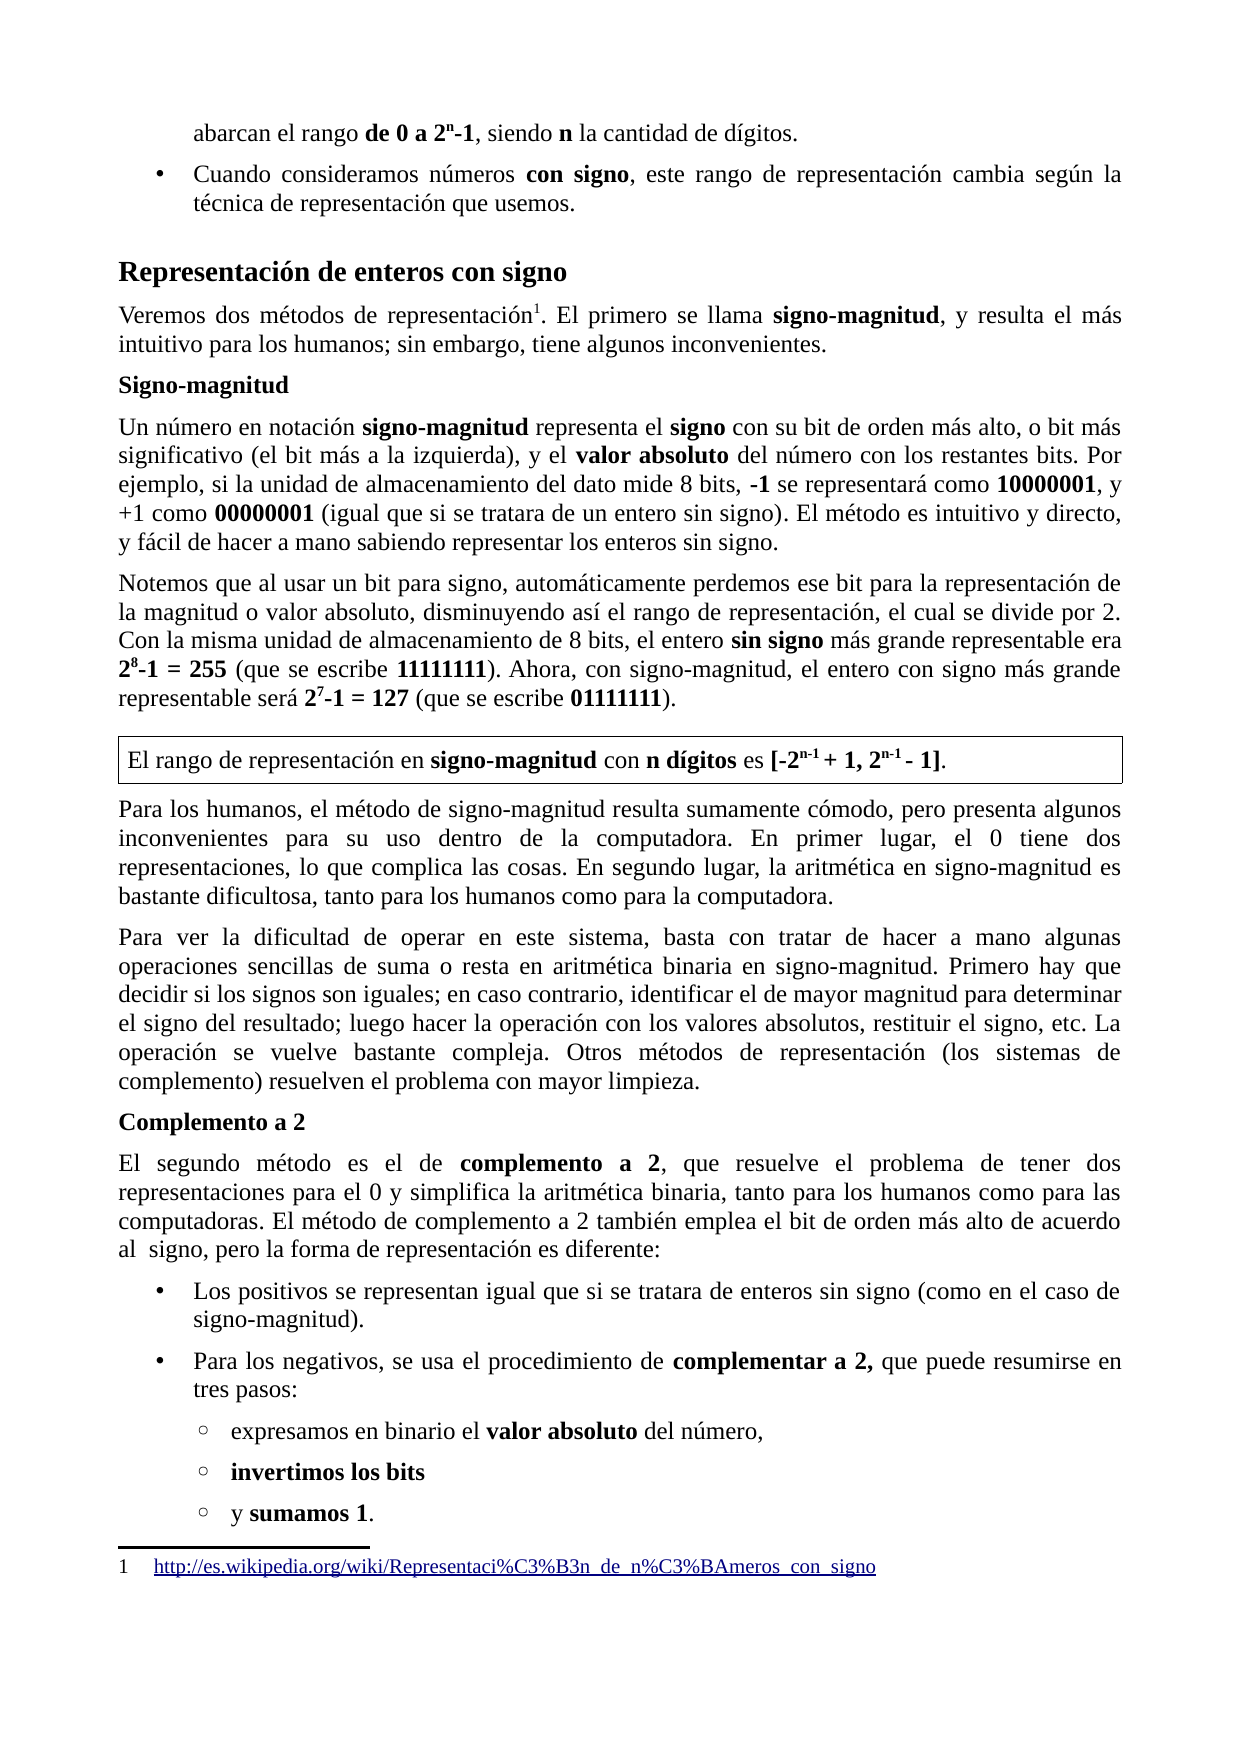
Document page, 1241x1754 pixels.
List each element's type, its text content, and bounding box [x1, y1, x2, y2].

list Para los negativos, se usa el procedimiento de complementar a 2, que puede resumirse en tres pasos: [156, 1346, 1122, 1403]
text Signo-magnitud [118, 370, 1122, 399]
text El segundo método es el de complemento a 2, que resuelve el problema de tener dos representaciones para el 0 y simplifica la aritmética binaria, tanto para los humanos como para las computadoras. El método de complemento a 2 también emplea el bit de orden más alto de acuerdo al signo, pero la forma de representación es diferente: [118, 1148, 1122, 1263]
text El rango de representación en signo-magnitud con n dígitos es [-2n-1 + 1, 2n-1 - 1]. [127, 745, 1113, 774]
list expresamos en binario el valor absoluto del número, [193, 1416, 1122, 1444]
text http://es.wikipedia.org/wiki/Representaci%C3%B3n_de_n%C3%BAmeros_con_signo [118, 1553, 1122, 1578]
text Un número en notación signo-magnitud representa el signo con su bit de orden más alto, o bit más significativo (el bit más a la izquierda), y el valor absoluto del número con los restantes bits. Por ejemplo, si la unidad de almacenamiento del dato mide 8 bits, -1 se representará como 10000001, y +1 como 00000001 (igual que si se tratara de un entero sin signo). El método es intuitivo y directo, y fácil de hacer a mano sabiendo representar los enteros sin signo. [118, 412, 1122, 555]
list Cuando consideramos números con signo, este rango de representación cambia según la técnica de representación que usemos. [156, 159, 1122, 217]
list y sumamos 1. [193, 1498, 1122, 1527]
text Para ver la dificultad de operar en este sistema, basta con tratar de hacer a mano algunas operaciones sencillas de suma o resta en aritmética binaria en signo-magnitud. Primero hay que decidir si los signos son iguales; en caso contrario, identificar el de mayor magnitud para determinar el signo del resultado; luego hacer la operación con los valores absolutos, restituir el signo, etc. La operación se vuelve bastante compleja. Otros métodos de representación (los sistemas de complemento) resuelven el problema con mayor limpieza. [118, 922, 1122, 1094]
text [119, 737, 1122, 783]
text Complemento a 2 [118, 1107, 1122, 1136]
text [118, 724, 1122, 736]
list Los positivos se representan igual que si se tratara de enteros sin signo (como en el caso de signo-magnitud). [156, 1276, 1122, 1333]
text Notemos que al usar un bit para signo, automáticamente perdemos ese bit para la representación de la magnitud o valor absoluto, disminuyendo así el rango de representación, el cual se divide por 2. Con la misma unidad de almacenamiento de 8 bits, el entero sin signo más grande representable era 28-1 = 255 (que se escribe 11111111). Ahora, con signo-magnitud, el entero con signo más grande representable será 27-1 = 127 (que se escribe 01111111). [118, 568, 1122, 712]
list abarcan el rango de 0 a 2n-1, siendo n la cantidad de dígitos. [156, 118, 1122, 147]
list invertimos los bits [193, 1457, 1122, 1486]
subtitle Representación de enteros con signo [118, 254, 1122, 288]
text Veremos dos métodos de representación. El primero se llama signo-magnitud, y resulta el más intuitivo para los humanos; sin embargo, tiene algunos inconvenientes. [118, 300, 1122, 358]
text Para los humanos, el método de signo-magnitud resulta sumamente cómodo, pero presenta algunos inconvenientes para su uso dentro de la computadora. En primer lugar, el 0 tiene dos representaciones, lo que complica las cosas. En segundo lugar, la aritmética en signo-magnitud es bastante dificultosa, tanto para los humanos como para la computadora. [118, 784, 1122, 909]
